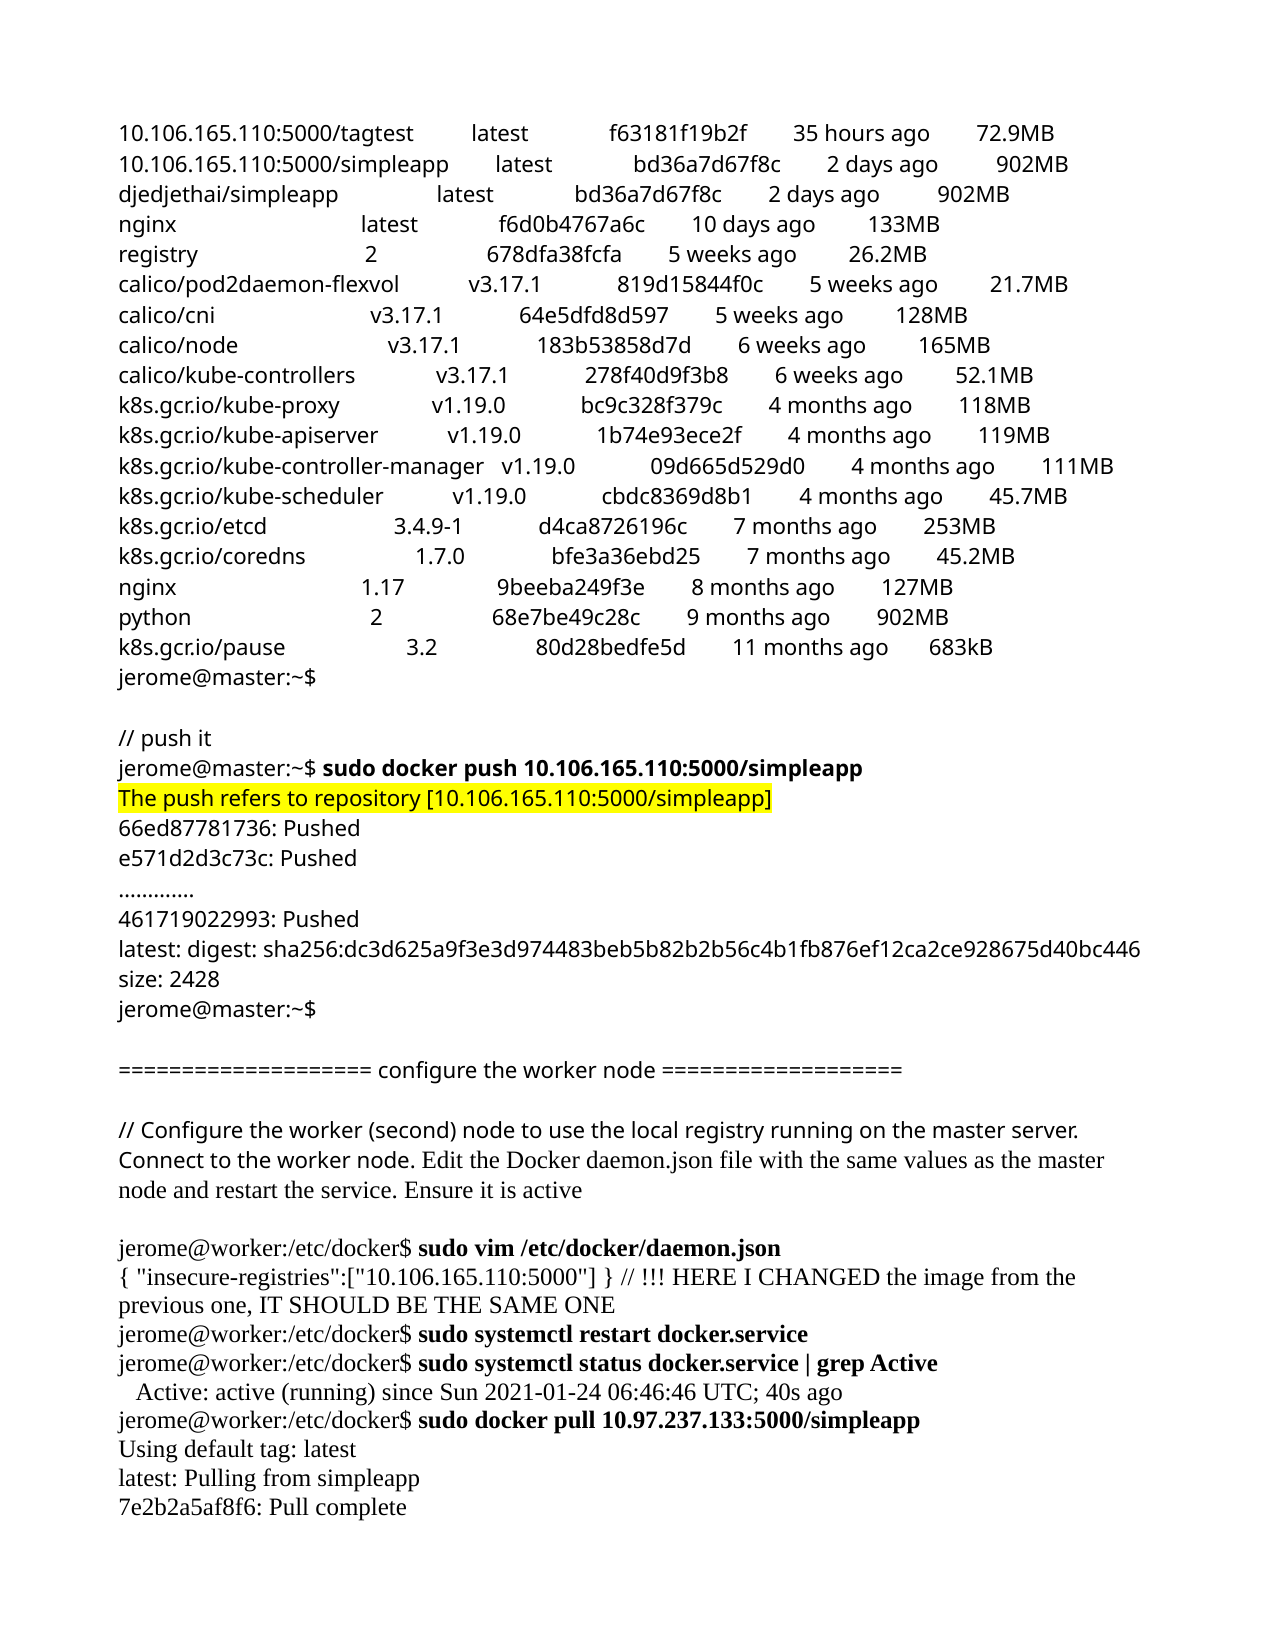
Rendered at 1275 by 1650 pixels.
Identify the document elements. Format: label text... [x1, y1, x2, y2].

text // Configure the worker (second) node to use the local registry running on the master server. Connect to the worker node. Edit the Docker daemon.json file with the same values as the master node and restart the service. Ensure it is active [118, 1115, 1157, 1204]
text e571d2d3c73c: Pushed [118, 843, 1157, 873]
text latest: Pulling from simpleapp [118, 1463, 1157, 1492]
text 461719022993: Pushed [118, 903, 1157, 934]
text nginx latest f6d0b4767a6c 10 days ago 133MB [118, 209, 1157, 239]
text Active: active (running) since Sun 2021-01-24 06:46:46 UTC; 40s ago [118, 1377, 1157, 1405]
text jerome@worker:/etc/docker$ sudo docker pull 10.97.237.133:5000/simpleapp [118, 1405, 1157, 1434]
text registry 2 678dfa38fcfa 5 weeks ago 26.2MB [118, 239, 1157, 269]
text 10.106.165.110:5000/simpleapp latest bd36a7d67f8c 2 days ago 902MB [118, 148, 1157, 178]
text jerome@master:~$ [118, 662, 1157, 692]
text { "insecure-registries":["10.106.165.110:5000"] } // !!! HERE I CHANGED the image from the previous one, IT SHOULD BE THE SAME ONE [118, 1262, 1157, 1319]
text jerome@master:~$ sudo docker push 10.106.165.110:5000/simpleapp [118, 752, 1157, 783]
text Using default tag: latest [118, 1434, 1157, 1463]
text k8s.gcr.io/pause 3.2 80d28bedfe5d 11 months ago 683kB [118, 632, 1157, 662]
text jerome@worker:/etc/docker$ sudo systemctl restart docker.service [118, 1319, 1157, 1348]
text latest: digest: sha256:dc3d625a9f3e3d974483beb5b82b2b56c4b1fb876ef12ca2ce928675d40bc446 size: 2428 [118, 934, 1157, 994]
text calico/pod2daemon-flexvol v3.17.1 819d15844f0c 5 weeks ago 21.7MB [118, 269, 1157, 299]
text jerome@master:~$ [118, 994, 1157, 1024]
text jerome@worker:/etc/docker$ sudo vim /etc/docker/daemon.json [118, 1233, 1157, 1262]
text …………. [118, 873, 1157, 903]
text calico/node v3.17.1 183b53858d7d 6 weeks ago 165MB [118, 329, 1157, 360]
text The push refers to repository [10.106.165.110:5000/simpleapp] [118, 783, 1157, 813]
text 10.106.165.110:5000/tagtest latest f63181f19b2f 35 hours ago 72.9MB [118, 118, 1157, 148]
text ==================== configure the worker node =================== [118, 1054, 1157, 1085]
text calico/kube-controllers v3.17.1 278f40d9f3b8 6 weeks ago 52.1MB [118, 360, 1157, 390]
text jerome@worker:/etc/docker$ sudo systemctl status docker.service | grep Active [118, 1348, 1157, 1377]
text k8s.gcr.io/kube-apiserver v1.19.0 1b74e93ece2f 4 months ago 119MB [118, 420, 1157, 450]
text 66ed87781736: Pushed [118, 813, 1157, 843]
text k8s.gcr.io/kube-scheduler v1.19.0 cbdc8369d8b1 4 months ago 45.7MB [118, 481, 1157, 511]
text k8s.gcr.io/kube-proxy v1.19.0 bc9c328f379c 4 months ago 118MB [118, 390, 1157, 420]
text k8s.gcr.io/kube-controller-manager v1.19.0 09d665d529d0 4 months ago 111MB [118, 450, 1157, 481]
text // push it [118, 722, 1157, 752]
text nginx 1.17 9beeba249f3e 8 months ago 127MB [118, 571, 1157, 601]
text 7e2b2a5af8f6: Pull complete [118, 1492, 1157, 1520]
text k8s.gcr.io/etcd 3.4.9-1 d4ca8726196c 7 months ago 253MB [118, 511, 1157, 541]
text djedjethai/simpleapp latest bd36a7d67f8c 2 days ago 902MB [118, 178, 1157, 209]
text python 2 68e7be49c28c 9 months ago 902MB [118, 601, 1157, 632]
text calico/cni v3.17.1 64e5dfd8d597 5 weeks ago 128MB [118, 299, 1157, 329]
text k8s.gcr.io/coredns 1.7.0 bfe3a36ebd25 7 months ago 45.2MB [118, 541, 1157, 571]
